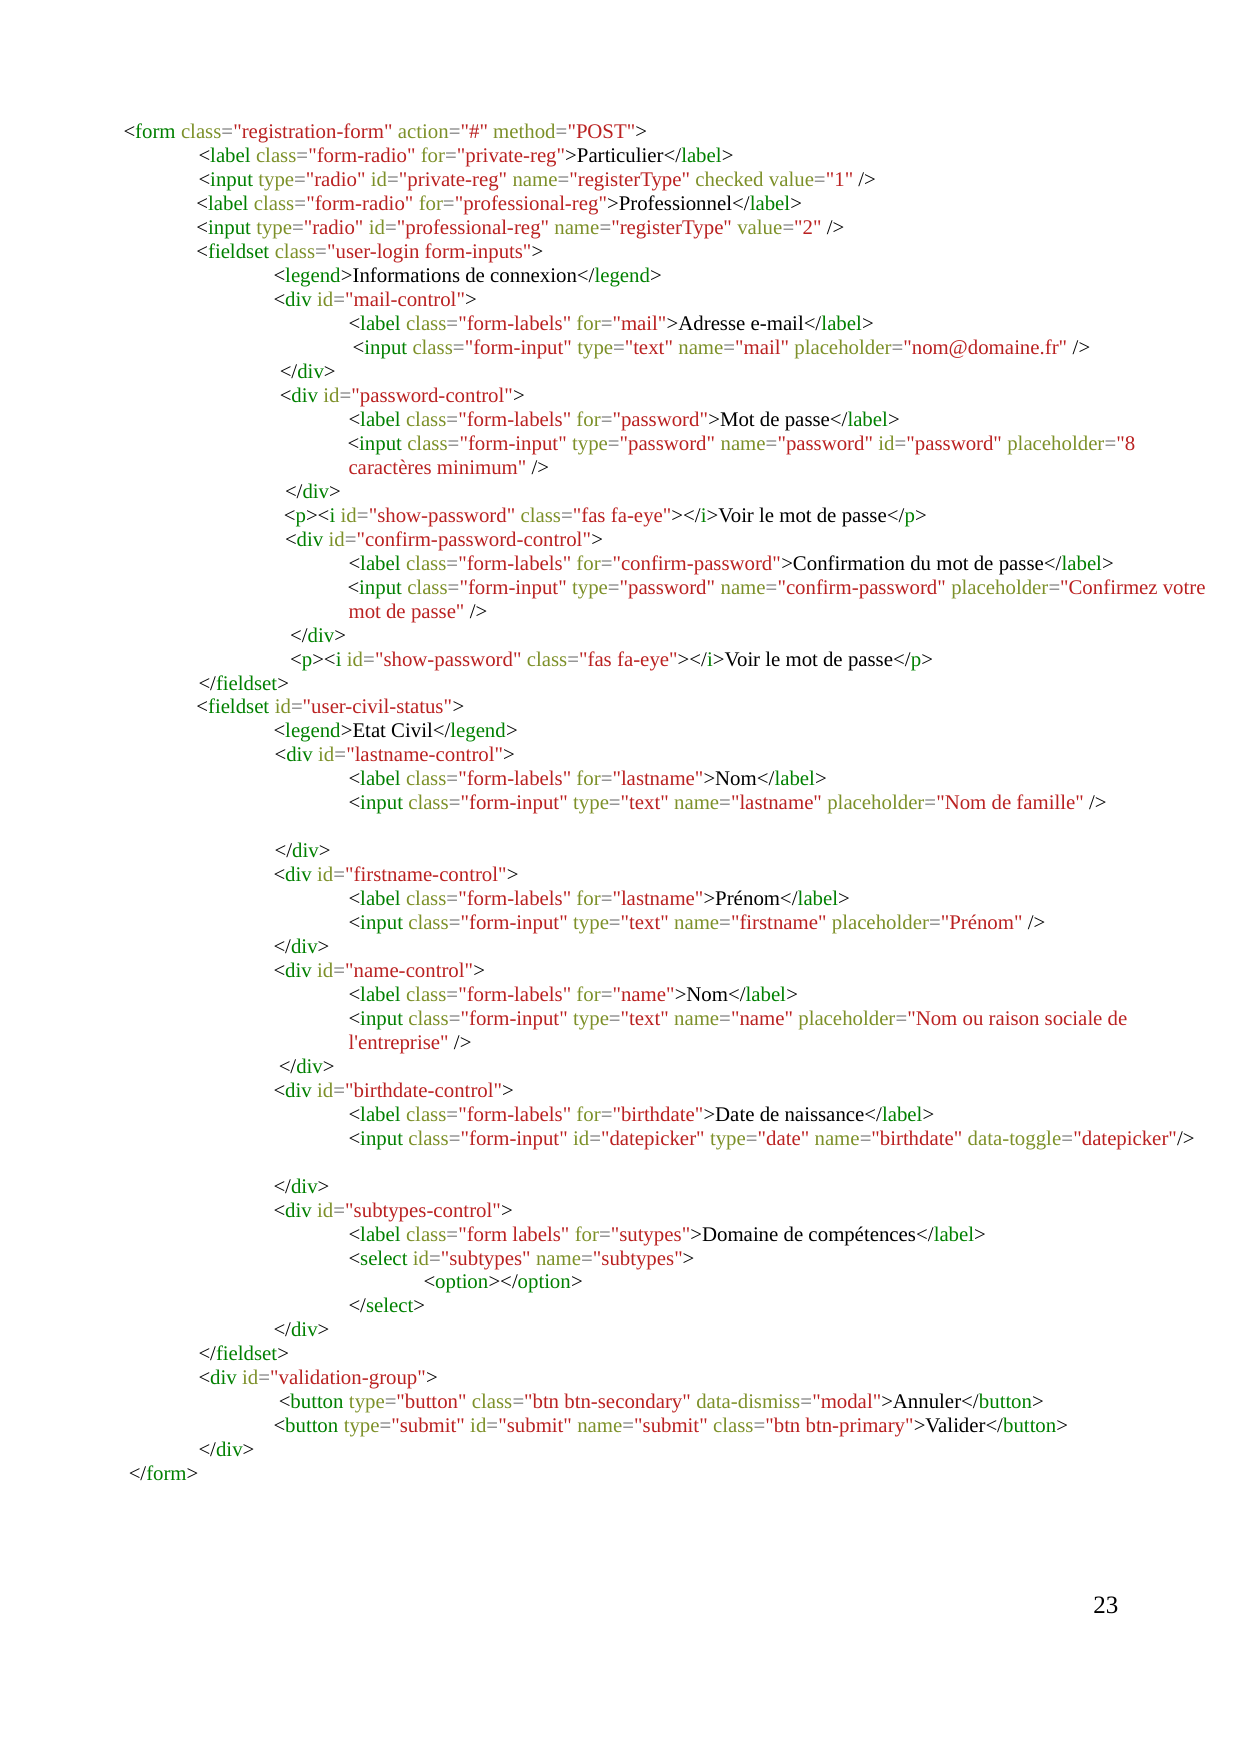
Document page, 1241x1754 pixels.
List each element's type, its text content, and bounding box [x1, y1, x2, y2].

text 23 [118, 1590, 1122, 1619]
